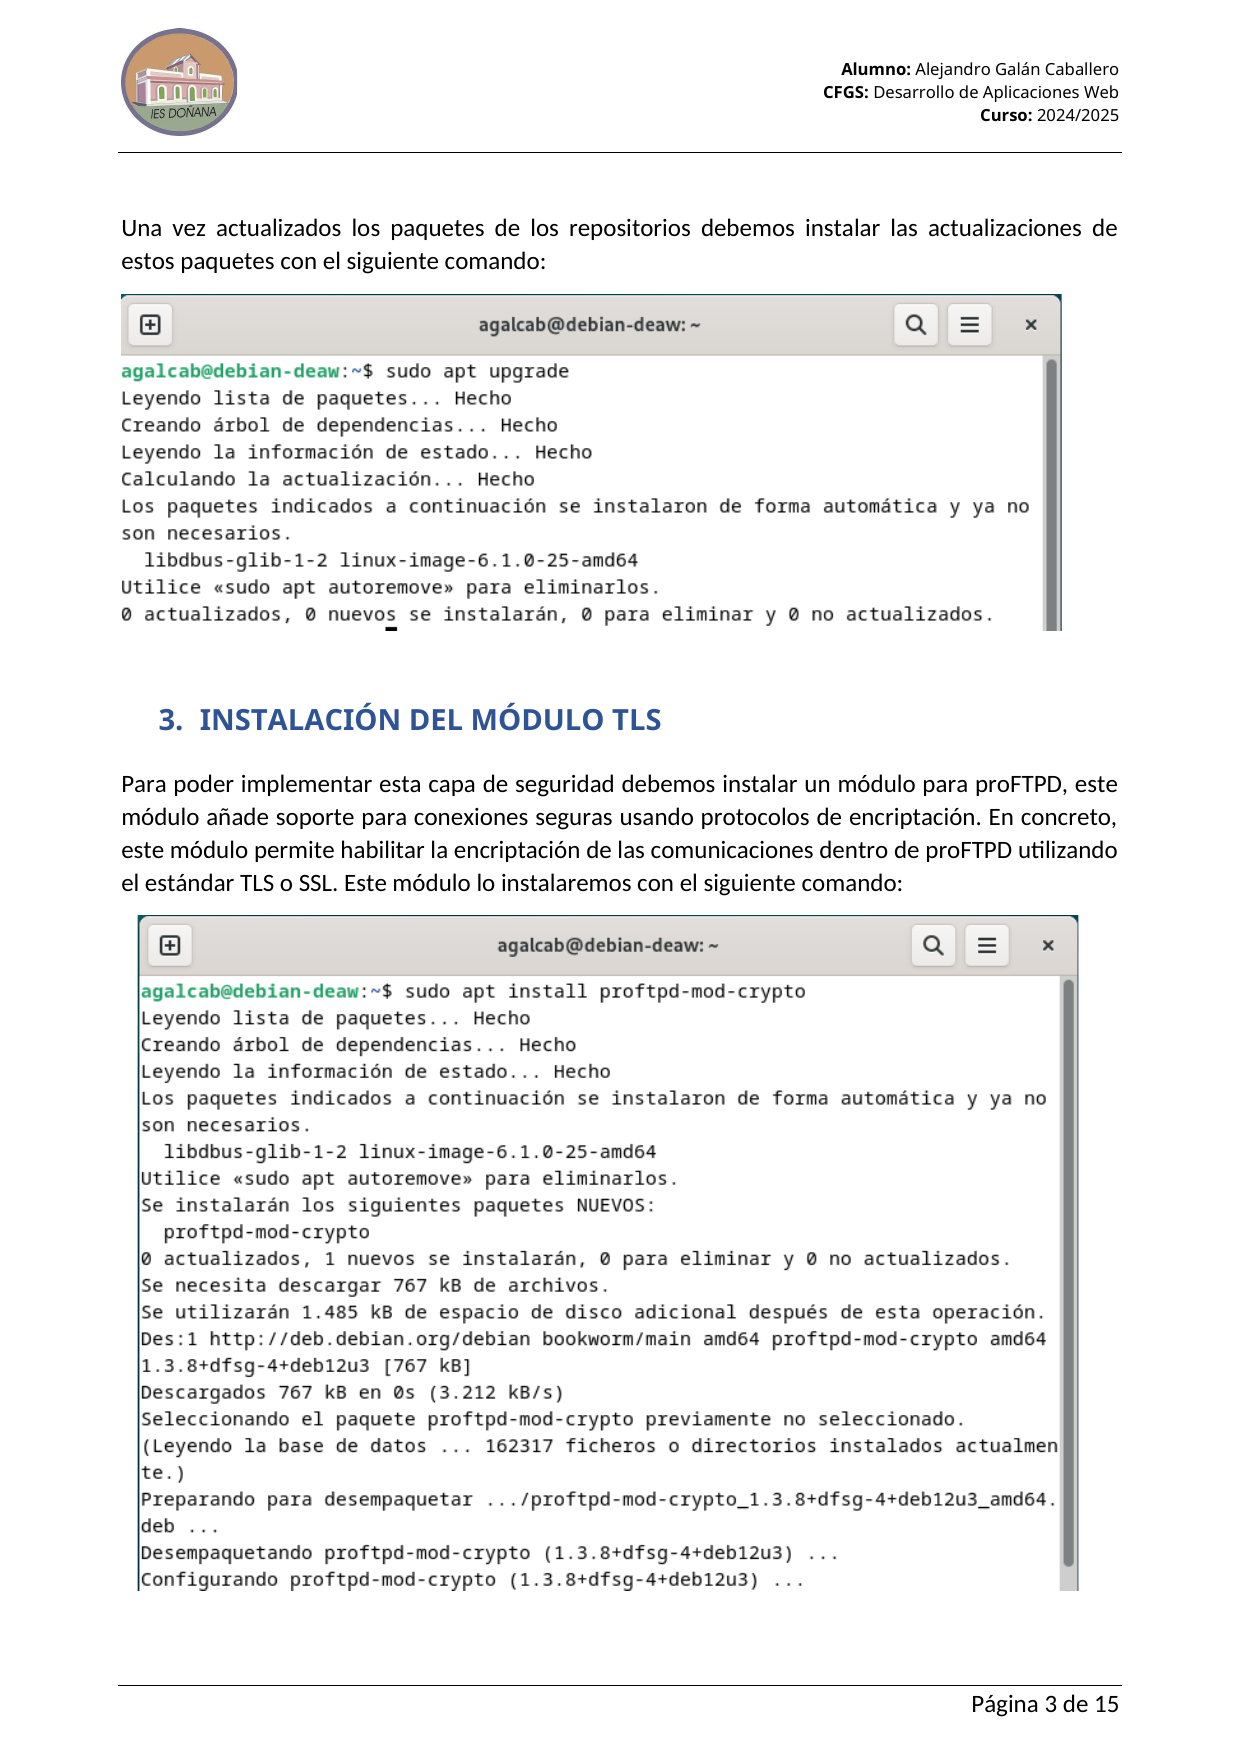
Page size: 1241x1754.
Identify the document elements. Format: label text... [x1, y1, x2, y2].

text Una vez actualizados los paquetes de los repositorios debemos instalar las actualizaciones de estos paquetes con el siguiente comando: [121, 212, 1119, 275]
picture [137, 915, 1079, 1591]
picture [121, 28, 238, 136]
text Para poder implementar esta capa de seguridad debemos instalar un módulo para proFTPD, este módulo añade soporte para conexiones seguras usando protocolos de encriptación. En concreto, este módulo permite habilitar la encriptación de las comunicaciones dentro de proFTPD utilizando el estándar TLS o SSL. Este módulo lo instalaremos con el siguiente comando: [121, 768, 1119, 897]
picture [121, 294, 1062, 631]
subtitle INSTALACIÓN DEL MÓDULO TLS [158, 699, 1119, 739]
